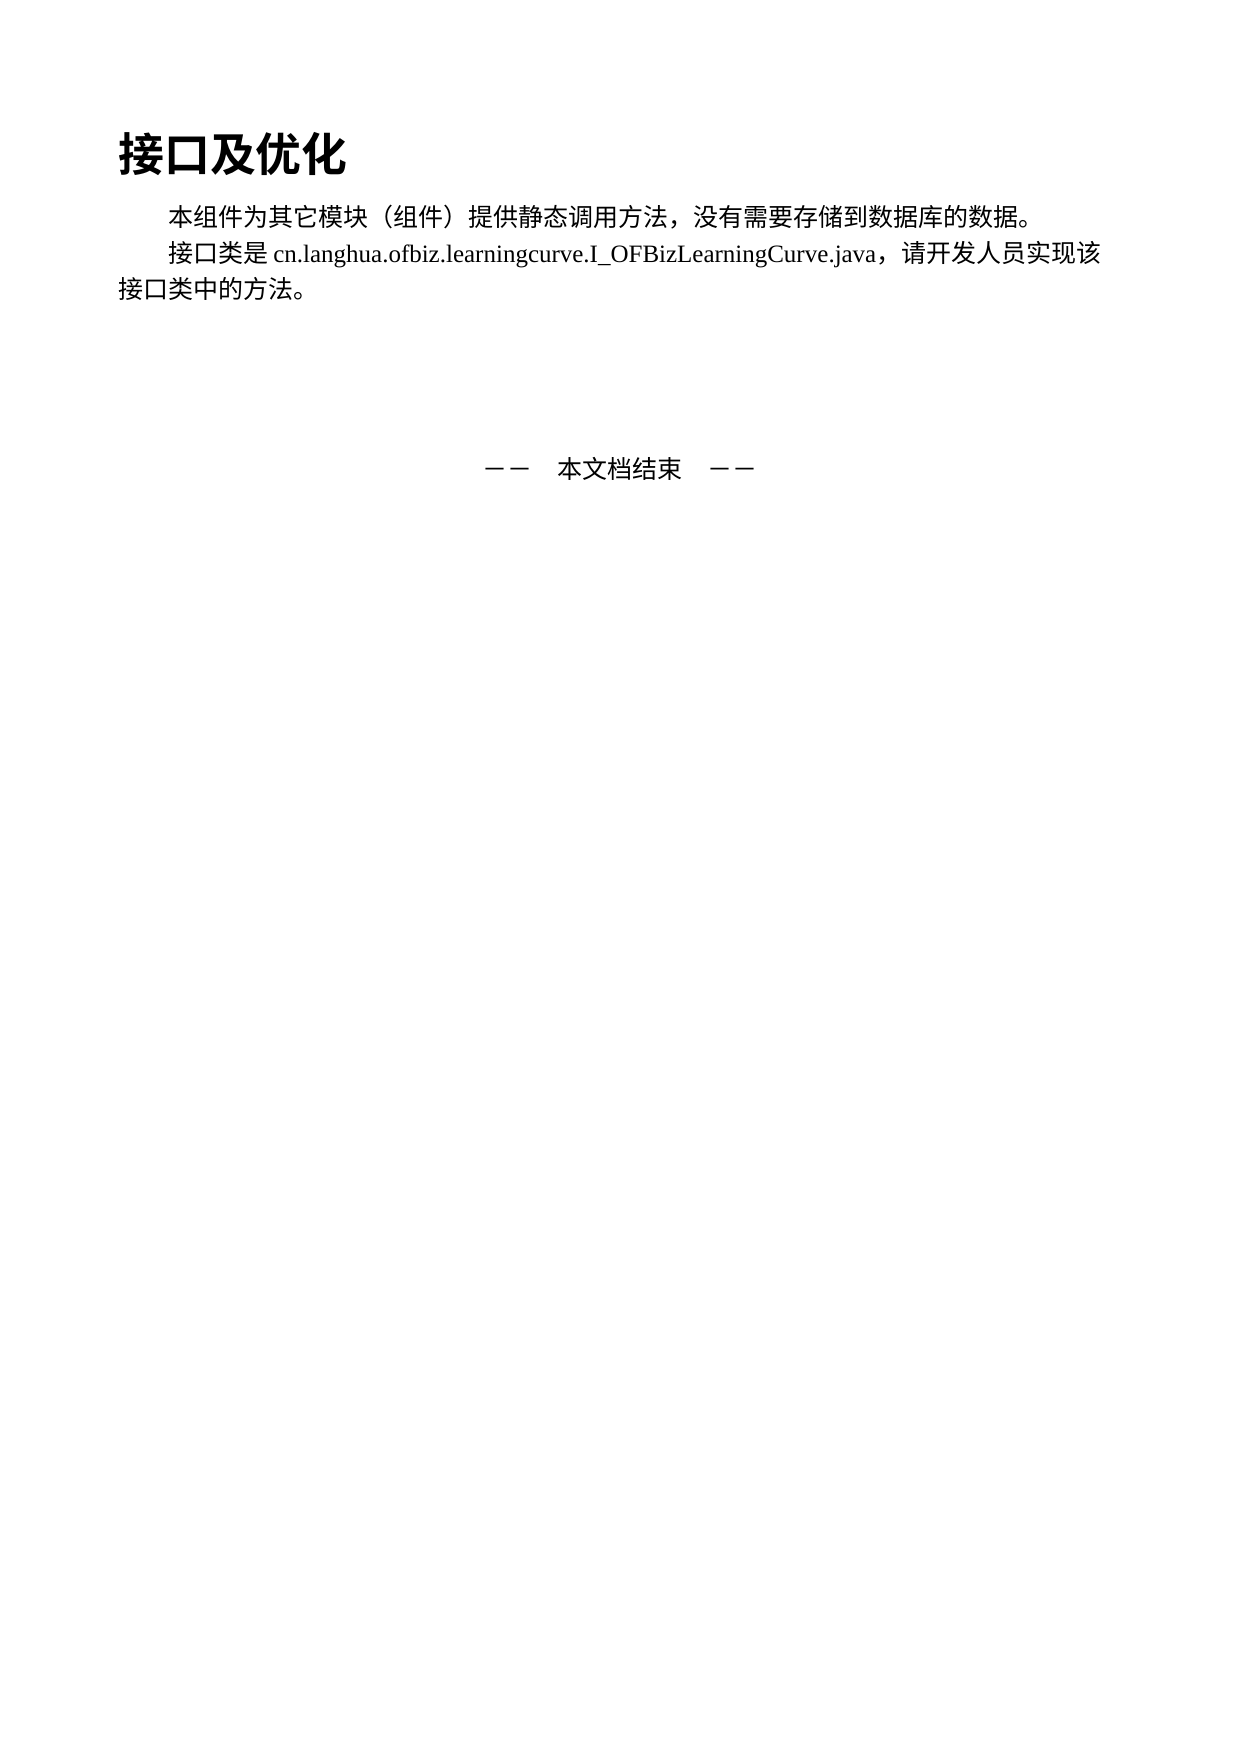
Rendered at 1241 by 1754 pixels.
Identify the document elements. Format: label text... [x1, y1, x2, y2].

text －－ 本文档结束 －－ [118, 449, 1122, 486]
text 接口类是cn.langhua.ofbiz.learningcurve.I_OFBizLearningCurve.java，请开发人员实现该接口类中的方法。 [118, 233, 1122, 306]
text 本组件为其它模块（组件）提供静态调用方法，没有需要存储到数据库的数据。 [118, 197, 1122, 233]
subtitle 接口及优化 [118, 118, 1122, 184]
